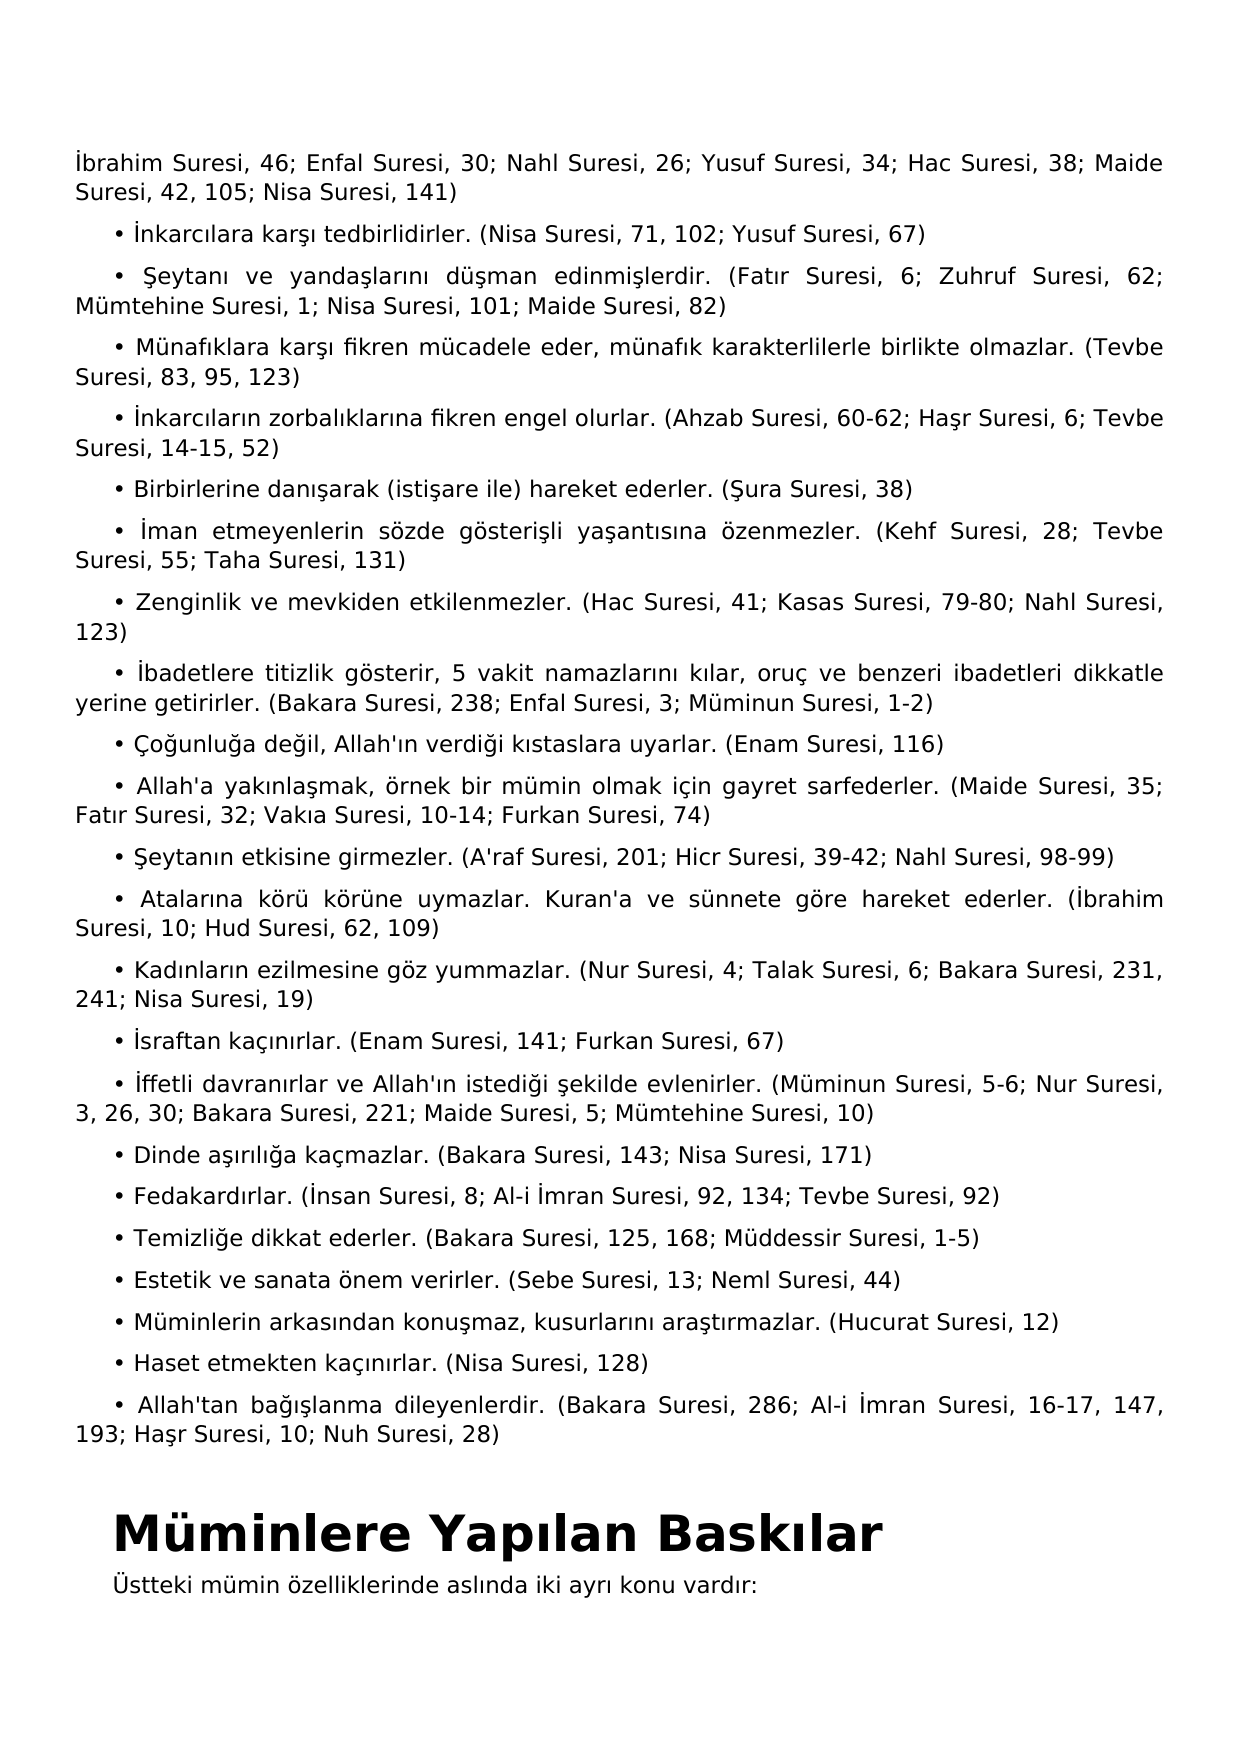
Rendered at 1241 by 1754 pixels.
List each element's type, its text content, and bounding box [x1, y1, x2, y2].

text • Allah'tan bağışlanma dileyenlerdir. (Bakara Suresi, 286; Al-i İmran Suresi, 16-17, 147, 193; Haşr Suresi, 10; Nuh Suresi, 28) [75, 1392, 1165, 1448]
text • İffetli davranırlar ve Allah'ın istediği şekilde evlenirler. (Müminun Suresi, 5-6; Nur Suresi, 3, 26, 30; Bakara Suresi, 221; Maide Suresi, 5; Mümtehine Suresi, 10) [75, 1071, 1165, 1127]
text • Şeytanı ve yandaşlarını düşman edinmişlerdir. (Fatır Suresi, 6; Zuhruf Suresi, 62; Mümtehine Suresi, 1; Nisa Suresi, 101; Maide Suresi, 82) [75, 263, 1165, 319]
text • Allah'a yakınlaşmak, örnek bir mümin olmak için gayret sarfederler. (Maide Suresi, 35; Fatır Suresi, 32; Vakıa Suresi, 10-14; Furkan Suresi, 74) [75, 773, 1165, 829]
text • Haset etmekten kaçınırlar. (Nisa Suresi, 128) [75, 1351, 1165, 1377]
text • Temizliğe dikkat ederler. (Bakara Suresi, 125, 168; Müddessir Suresi, 1-5) [75, 1225, 1165, 1252]
text • Kadınların ezilmesine göz yummazlar. (Nur Suresi, 4; Talak Suresi, 6; Bakara Suresi, 231, 241; Nisa Suresi, 19) [75, 957, 1165, 1013]
text • İman etmeyenlerin sözde gösterişli yaşantısına özenmezler. (Kehf Suresi, 28; Tevbe Suresi, 55; Taha Suresi, 131) [75, 518, 1165, 574]
text • Dinde aşırılığa kaçmazlar. (Bakara Suresi, 143; Nisa Suresi, 171) [75, 1142, 1165, 1168]
text • İsraftan kaçınırlar. (Enam Suresi, 141; Furkan Suresi, 67) [75, 1028, 1165, 1055]
text • İnkarcılara karşı tedbirlidirler. (Nisa Suresi, 71, 102; Yusuf Suresi, 67) [75, 221, 1165, 248]
text • Atalarına körü körüne uymazlar. Kuran'a ve sünnete göre hareket ederler. (İbrahim Suresi, 10; Hud Suresi, 62, 109) [75, 886, 1165, 942]
text • Müminlerin arkasından konuşmaz, kusurlarını araştırmazlar. (Hucurat Suresi, 12) [75, 1309, 1165, 1336]
subtitle Müminlere Yapılan Baskılar [112, 1505, 1165, 1563]
text • Estetik ve sanata önem verirler. (Sebe Suresi, 13; Neml Suresi, 44) [75, 1267, 1165, 1294]
text • Fedakardırlar. (İnsan Suresi, 8; Al-i İmran Suresi, 92, 134; Tevbe Suresi, 92) [75, 1183, 1165, 1210]
text • İnkarcıların zorbalıklarına fikren engel olurlar. (Ahzab Suresi, 60-62; Haşr Suresi, 6; Tevbe Suresi, 14-15, 52) [75, 406, 1165, 462]
text • Zenginlik ve mevkiden etkilenmezler. (Hac Suresi, 41; Kasas Suresi, 79-80; Nahl Suresi, 123) [75, 589, 1165, 645]
text • Şeytanın etkisine girmezler. (A'raf Suresi, 201; Hicr Suresi, 39-42; Nahl Suresi, 98-99) [75, 844, 1165, 871]
text • Çoğunluğa değil, Allah'ın verdiği kıstaslara uyarlar. (Enam Suresi, 116) [75, 732, 1165, 758]
text • İbadetlere titizlik gösterir, 5 vakit namazlarını kılar, oruç ve benzeri ibadetleri dikkatle yerine getirirler. (Bakara Suresi, 238; Enfal Suresi, 3; Müminun Suresi, 1-2) [75, 661, 1165, 716]
text • Birbirlerine danışarak (istişare ile) hareket ederler. (Şura Suresi, 38) [75, 477, 1165, 503]
text • Münafıklara karşı fikren mücadele eder, münafık karakterlilerle birlikte olmazlar. (Tevbe Suresi, 83, 95, 123) [75, 334, 1165, 391]
text Üstteki mümin özelliklerinde aslında iki ayrı konu vardır: [75, 1572, 1165, 1598]
text İbrahim Suresi, 46; Enfal Suresi, 30; Nahl Suresi, 26; Yusuf Suresi, 34; Hac Suresi, 38; Maide Suresi, 42, 105; Nisa Suresi, 141) [75, 150, 1165, 206]
